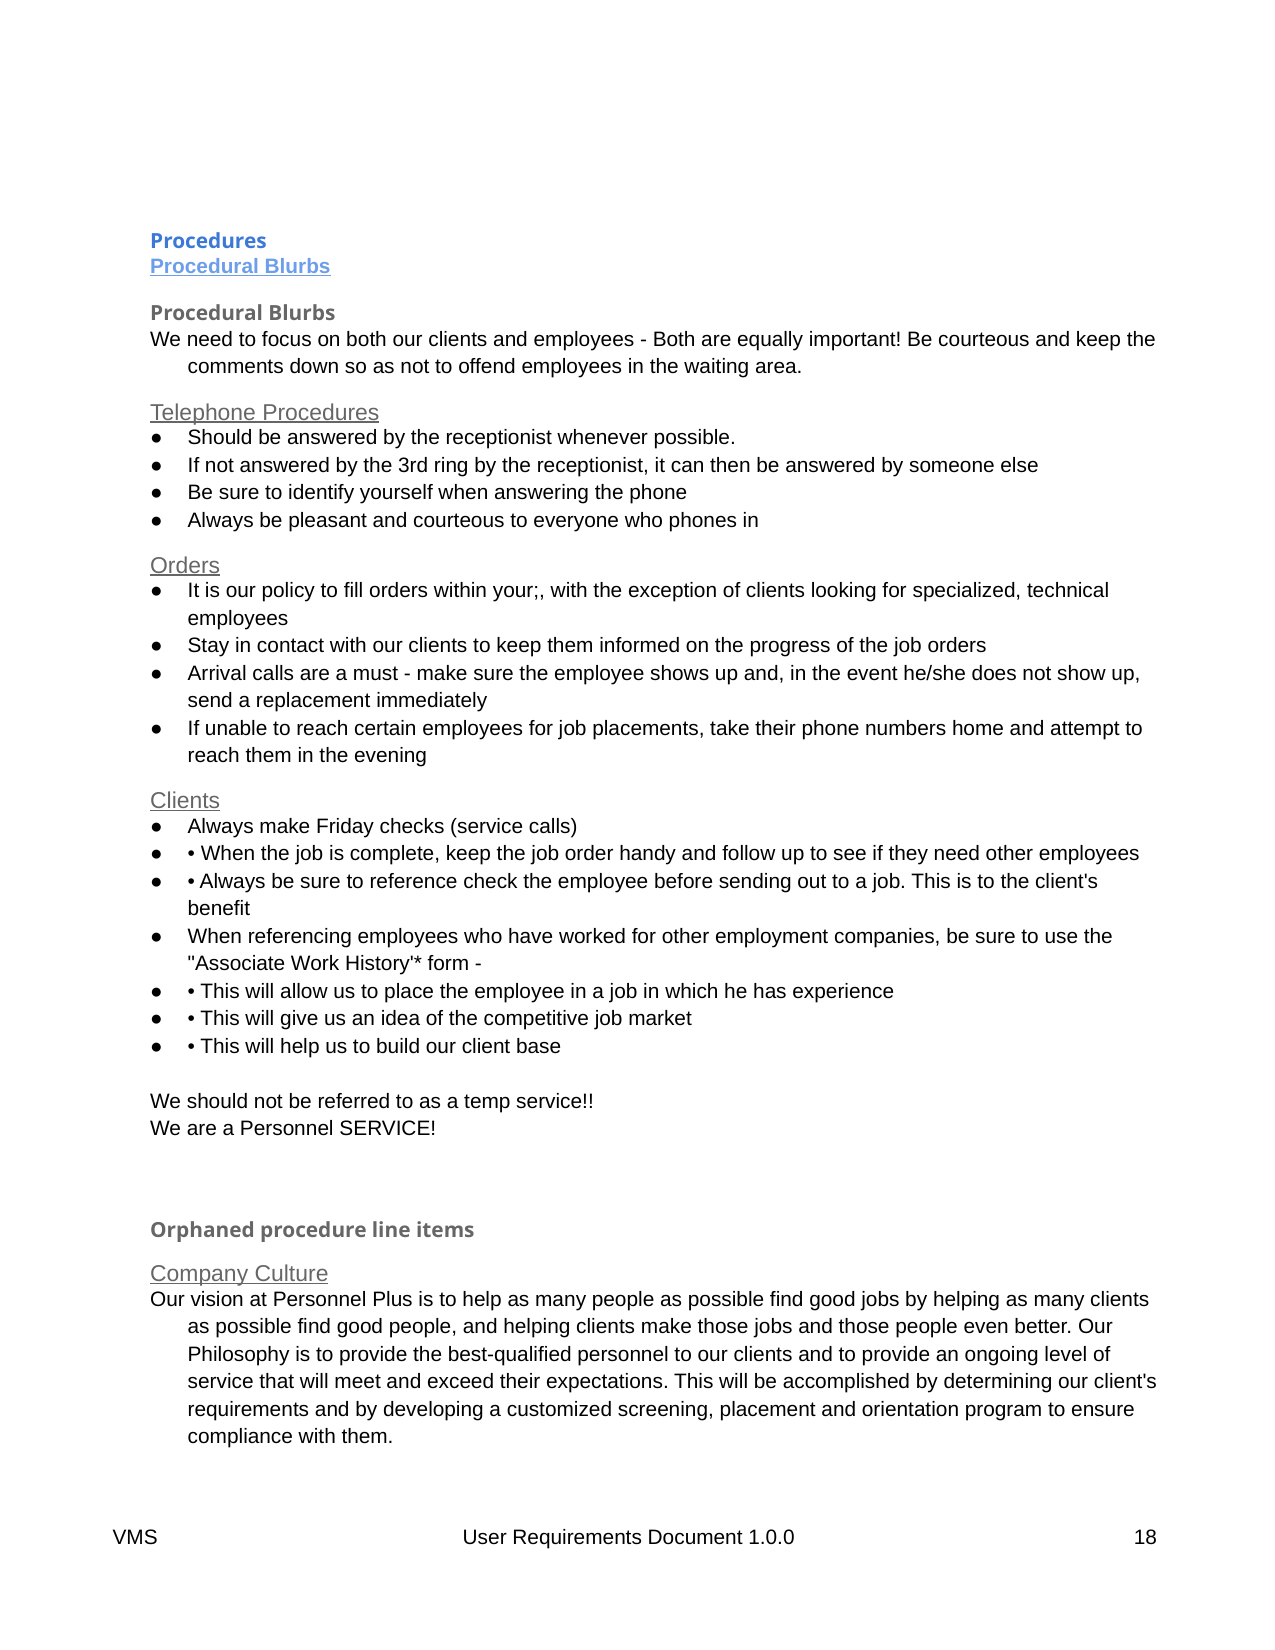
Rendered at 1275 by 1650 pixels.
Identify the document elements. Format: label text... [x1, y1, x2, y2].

list If not answered by the 3rd ring by the receptionist, it can then be answered by someone else [150, 452, 1162, 476]
subtitle Orphaned procedure line items [150, 1215, 1162, 1243]
subtitle Clients [150, 787, 1162, 813]
list When referencing employees who have worked for other employment companies, be sure to use the "Associate Work History'* form - [150, 923, 1162, 975]
text We are a Personnel SERVICE! [150, 1116, 1162, 1140]
list • This will help us to build our client base [150, 1033, 1162, 1057]
list • This will allow us to place the employee in a job in which he has experience [150, 978, 1162, 1002]
list • When the job is complete, keep the job order handy and follow up to see if they need other employees [150, 841, 1162, 865]
list Always be pleasant and courteous to everyone who phones in [150, 507, 1162, 531]
list Be sure to identify yourself when answering the phone [150, 480, 1162, 504]
list If unable to reach certain employees for job placements, take their phone numbers home and attempt to reach them in the evening [150, 715, 1162, 767]
text We need to focus on both our clients and employees - Both are equally important! Be courteous and keep the comments down so as not to offend employees in the waiting area. [150, 327, 1162, 378]
list • This will give us an idea of the competitive job market [150, 1006, 1162, 1030]
subtitle Company Culture [150, 1260, 1162, 1287]
subtitle Procedures [150, 226, 1162, 254]
subtitle Telephone Procedures [150, 398, 1162, 425]
subtitle Procedural Blurbs [150, 254, 1162, 278]
list It is our policy to fill orders within your;, with the exception of clients looking for specialized, technical employees [150, 578, 1162, 629]
text Our vision at Personnel Plus is to help as many people as possible find good jobs by helping as many clients as possible find good people, and helping clients make those jobs and those people even better. Our Philosophy is to provide the best-qualified personnel to our clients and to provide an ongoing level of service that will meet and exceed their expectations. This will be accomplished by determining our client's requirements and by developing a customized screening, placement and orientation program to ensure compliance with them. [150, 1287, 1162, 1448]
list Always make Friday checks (service calls) [150, 813, 1162, 837]
list Arrival calls are a must - make sure the employee shows up and, in the event he/she does not show up, send a replacement immediately [150, 660, 1162, 712]
subtitle Orders [150, 552, 1162, 578]
text We should not be referred to as a temp service!! [150, 1088, 1162, 1112]
list Should be answered by the receptionist whenever possible. [150, 425, 1162, 449]
subtitle Procedural Blurbs [150, 298, 1162, 327]
list • Always be sure to reference check the employee before sending out to a job. This is to the client's benefit [150, 868, 1162, 920]
list Stay in contact with our clients to keep them informed on the progress of the job orders [150, 633, 1162, 657]
